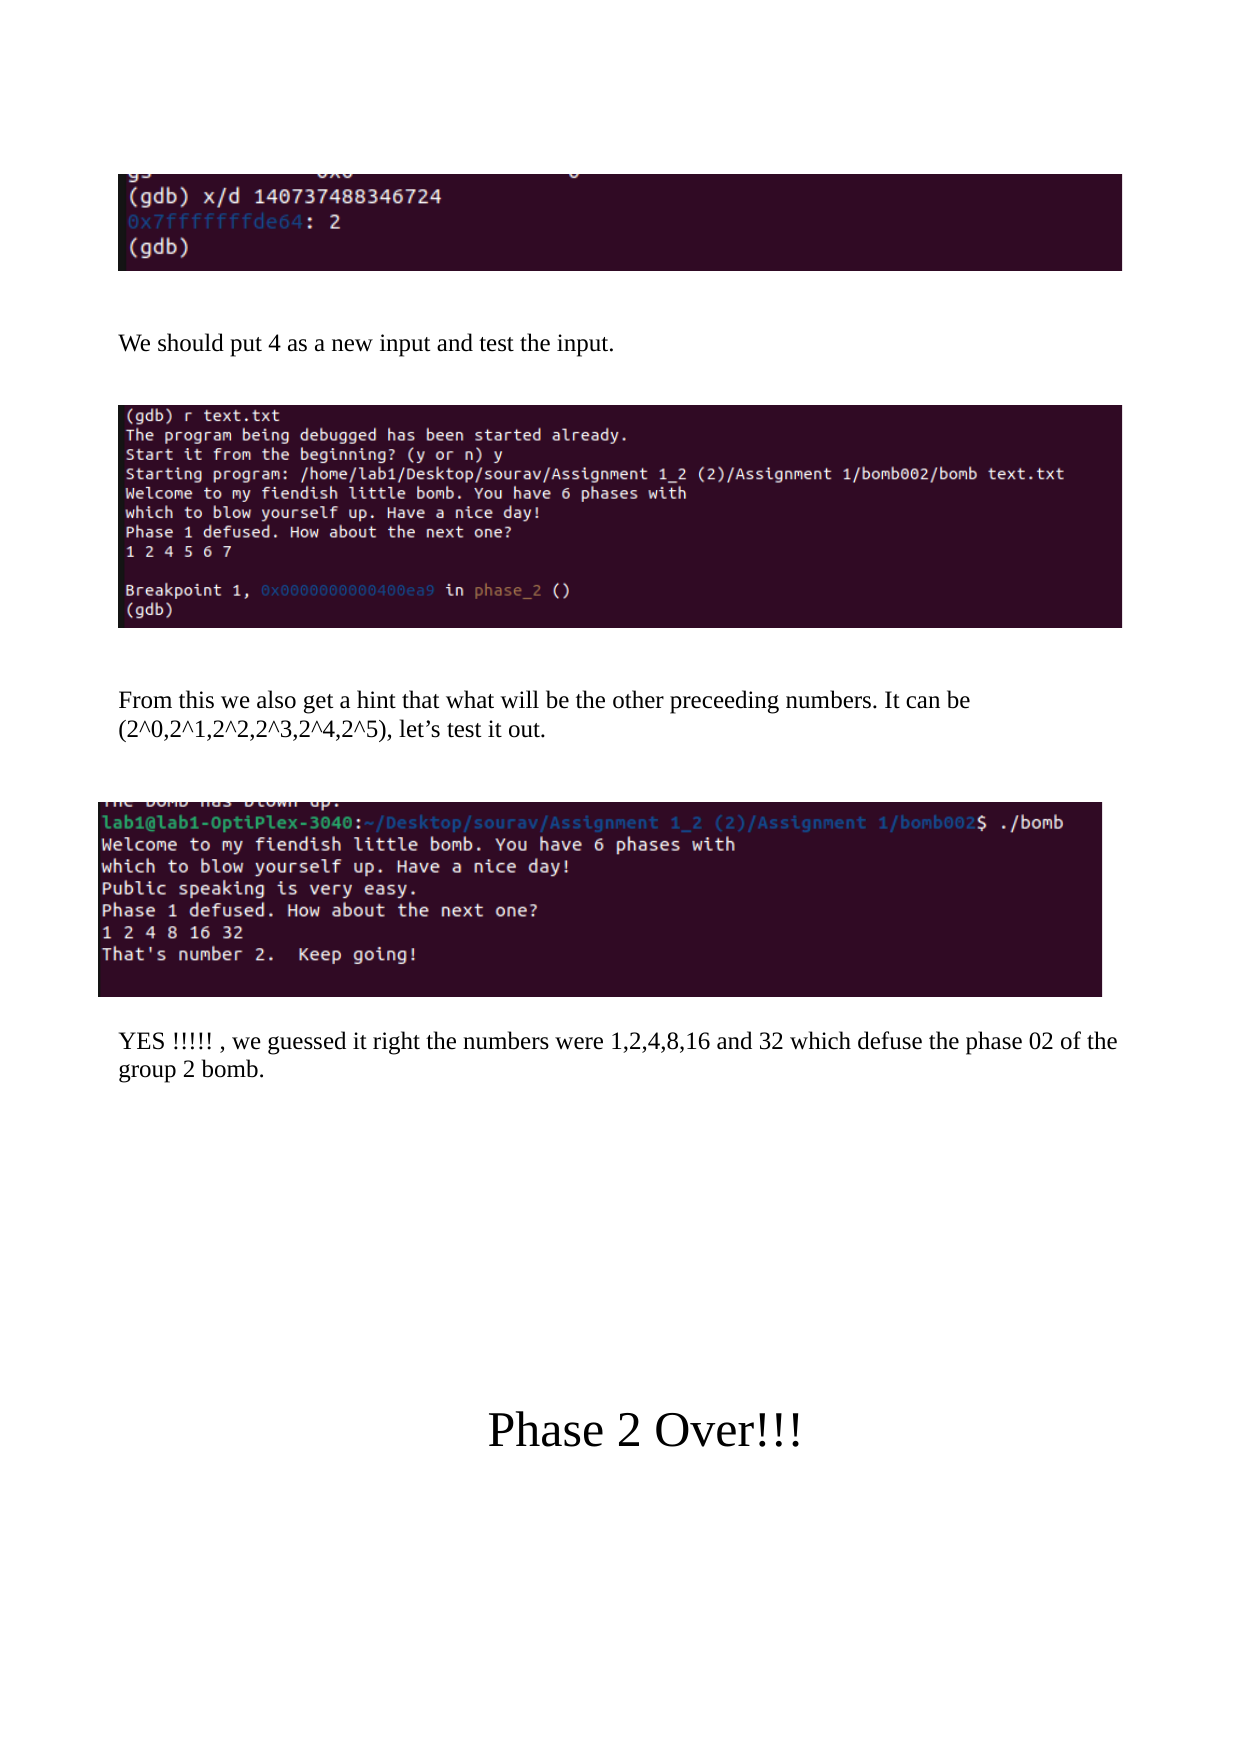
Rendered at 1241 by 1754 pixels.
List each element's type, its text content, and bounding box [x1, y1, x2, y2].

text Phase 2 Over!!! [118, 1399, 1122, 1457]
text We should put 4 as a new input and test the input. [118, 328, 1122, 357]
picture [118, 174, 1123, 271]
text YES !!!!! , we guessed it right the numbers were 1,2,4,8,16 and 32 which defuse the phase 02 of the group 2 bomb. [118, 1026, 1122, 1083]
text From this we also get a hint that what will be the other preceeding numbers. It can be (2^0,2^1,2^2,2^3,2^4,2^5), let’s test it out. [118, 685, 1122, 743]
picture [98, 802, 1103, 997]
picture [118, 405, 1123, 628]
